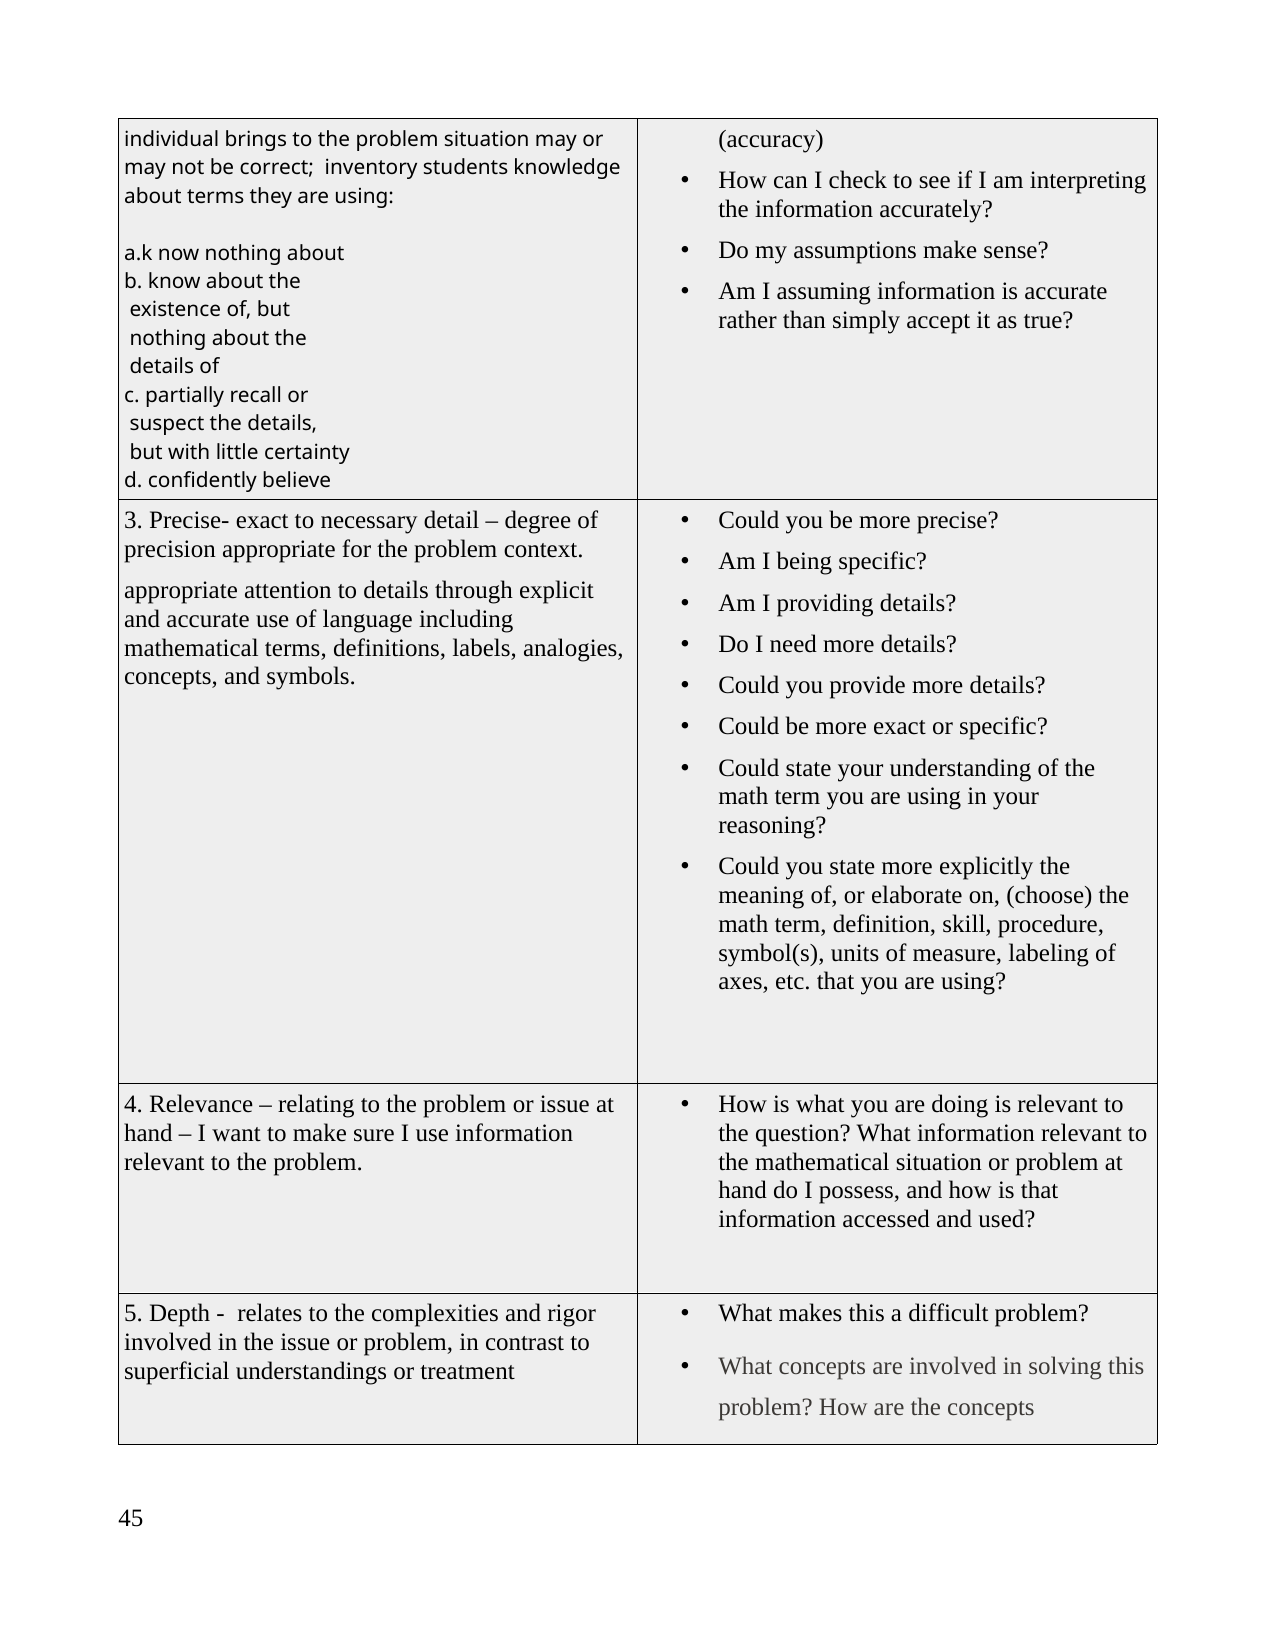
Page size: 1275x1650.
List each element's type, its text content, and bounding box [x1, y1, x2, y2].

table_cell How is what you are doing is relevant to the question? What information relevant to the mathematical situation or problem at hand do I possess, and how is that information accessed and used? [638, 1084, 1157, 1292]
table_cell individual brings to the problem situation may or may not be correct; inventory students knowledge about terms they are using: a.k now nothing about b. know about the existence of, but nothing about the details of c. partially recall or suspect the details, but with little certainty d. confidently believe [119, 119, 637, 499]
table_cell What makes this a difficult problem? What concepts are involved in solving this problem? How are the concepts connected? What resources will we need in order to solve this problem? [638, 1294, 1157, 1444]
table_cell 5. Depth - relates to the complexities and rigor involved in the issue or problem, in contrast to superficial understandings or treatment [119, 1294, 637, 1444]
table_cell 3. Precise- exact to necessary detail – degree of precision appropriate for the problem context. appropriate attention to details through explicit and accurate use of language including mathematical terms, definitions, labels, analogies, concepts, and symbols. [119, 500, 637, 1083]
table_cell How can we check to see if the information you are using is accurate? (accuracy) How can I check to see if I am interpreting the information accurately? Do my assumptions make sense? Am I assuming information is accurate rather than simply accept it as true? [638, 119, 1157, 499]
table_cell 4. Relevance – relating to the problem or issue at hand – I want to make sure I use information relevant to the problem. [119, 1084, 637, 1292]
table_cell Could you be more precise? Am I being specific? Am I providing details? Do I need more details? Could you provide more details? Could be more exact or specific? Could state your understanding of the math term you are using in your reasoning? Could you state more explicitly the meaning of, or elaborate on, (choose) the math term, definition, skill, procedure, symbol(s), units of measure, labeling of axes, etc. that you are using? [638, 500, 1157, 1083]
